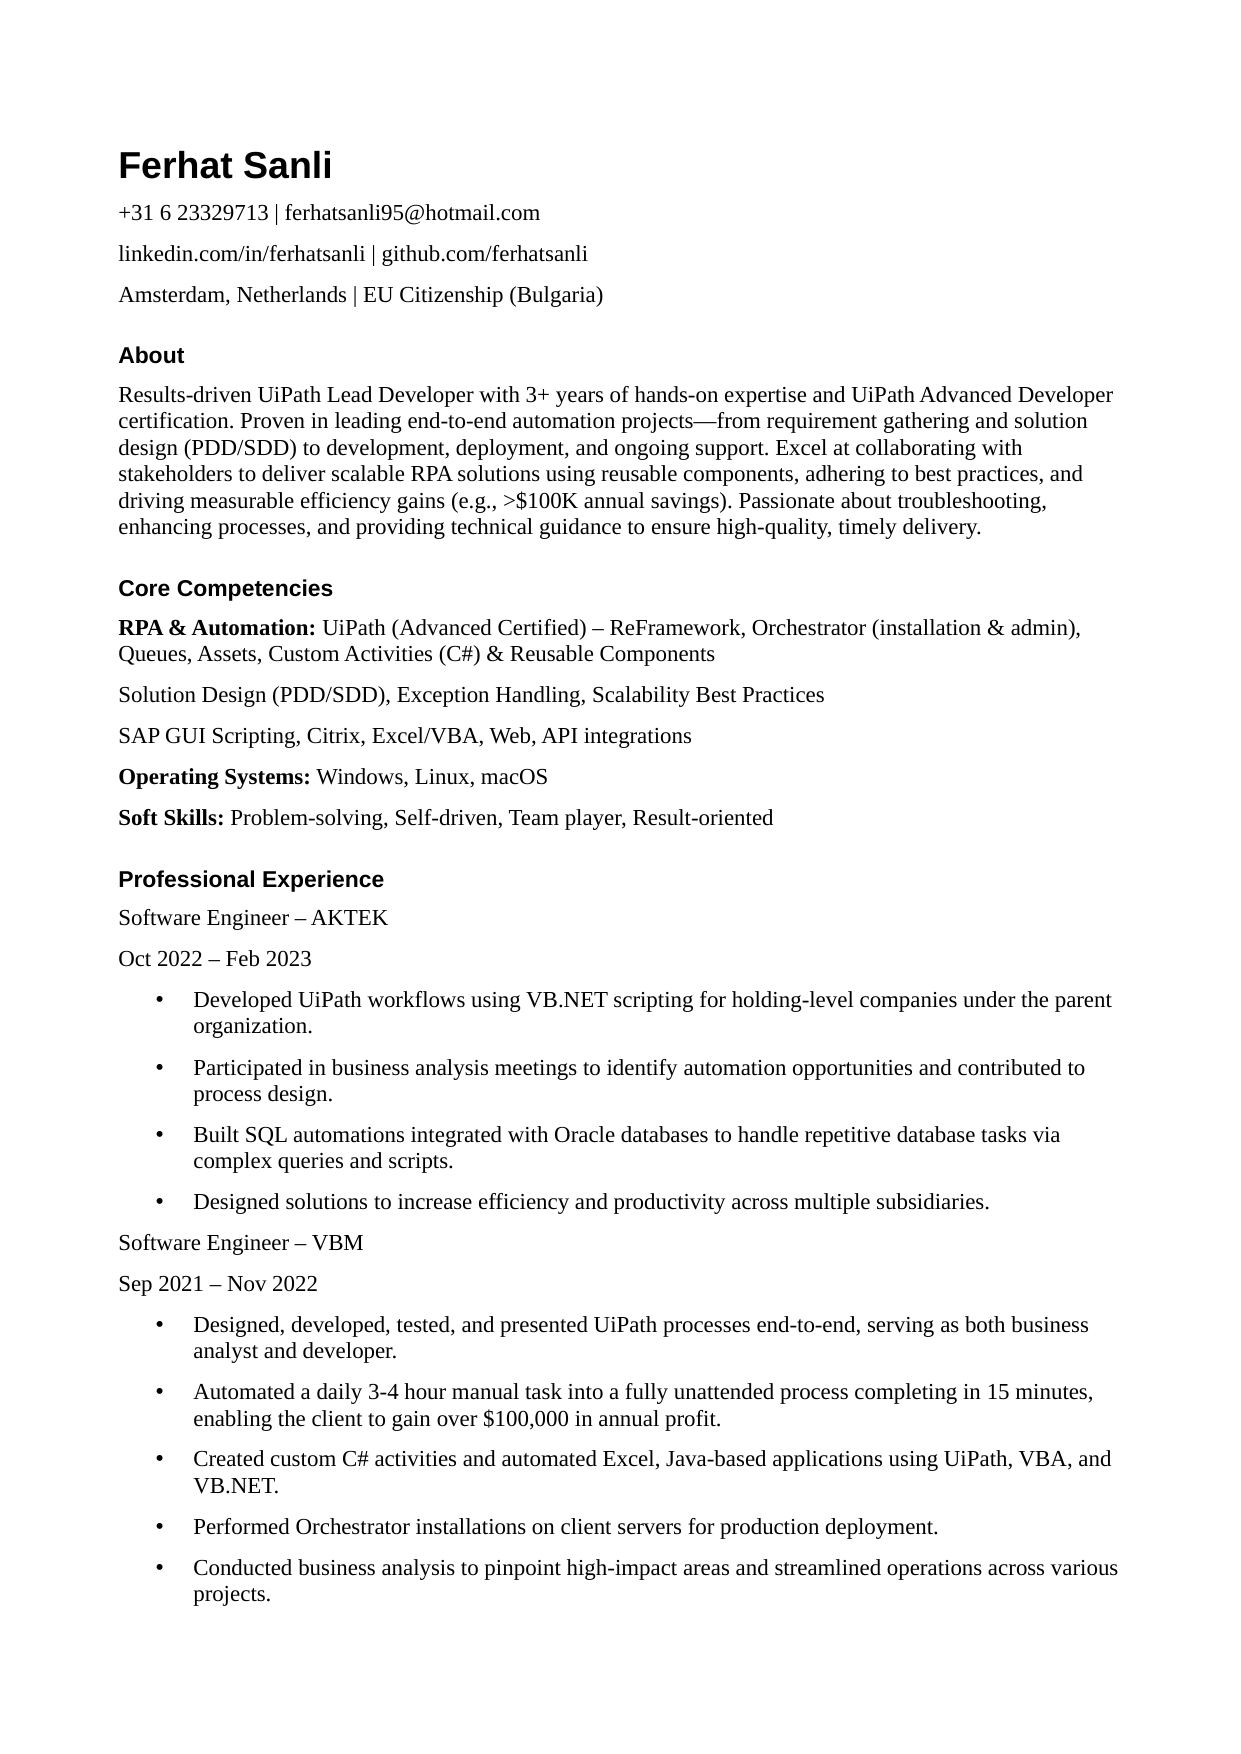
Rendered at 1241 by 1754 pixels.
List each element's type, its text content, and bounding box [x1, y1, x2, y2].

list Conducted business analysis to pinpoint high-impact areas and streamlined operations across various projects. [156, 1554, 1122, 1606]
text Operating Systems: Windows, Linux, macOS [118, 763, 1122, 789]
text RPA & Automation: UiPath (Advanced Certified) – ReFramework, Orchestrator (installation & admin), Queues, Assets, Custom Activities (C#) & Reusable Components [118, 614, 1122, 666]
text SAP GUI Scripting, Citrix, Excel/VBA, Web, API integrations [118, 722, 1122, 748]
text Software Engineer – VBM [118, 1229, 1122, 1255]
text Software Engineer – AKTEK [118, 904, 1122, 931]
list Designed solutions to increase efficiency and productivity across multiple subsidiaries. [156, 1188, 1122, 1214]
list Performed Orchestrator installations on client servers for production deployment. [156, 1513, 1122, 1539]
list Developed UiPath workflows using VB.NET scripting for holding-level companies under the parent organization. [156, 986, 1122, 1039]
list Created custom C# activities and automated Excel, Java-based applications using UiPath, VBA, and VB.NET. [156, 1446, 1122, 1498]
subtitle Professional Experience [118, 866, 1122, 892]
text +31 6 23329713 | ferhatsanli95@hotmail.com [118, 199, 1122, 225]
subtitle Core Competencies [118, 575, 1122, 601]
text Sep 2021 – Nov 2022 [118, 1270, 1122, 1296]
text Results-driven UiPath Lead Developer with 3+ years of hands-on expertise and UiPath Advanced Developer certification. Proven in leading end-to-end automation projects—from requirement gathering and solution design (PDD/SDD) to development, deployment, and ongoing support. Excel at collaborating with stakeholders to deliver scalable RPA solutions using reusable components, adhering to best practices, and driving measurable efficiency gains (e.g., >$100K annual savings). Passionate about troubleshooting, enhancing processes, and providing technical guidance to ensure high-quality, timely delivery. [118, 381, 1122, 539]
subtitle About [118, 342, 1122, 369]
text Amsterdam, Netherlands | EU Citizenship (Bulgaria) [118, 281, 1122, 307]
list Designed, developed, tested, and presented UiPath processes end-to-end, serving as both business analyst and developer. [156, 1311, 1122, 1364]
list Automated a daily 3-4 hour manual task into a fully unattended process completing in 15 minutes, enabling the client to gain over $100,000 in annual profit. [156, 1378, 1122, 1431]
text Soft Skills: Problem-solving, Self-driven, Team player, Result-oriented [118, 804, 1122, 830]
list Built SQL automations integrated with Oracle databases to handle repetitive database tasks via complex queries and scripts. [156, 1121, 1122, 1173]
text linkedin.com/in/ferhatsanli | github.com/ferhatsanli [118, 240, 1122, 266]
subtitle Ferhat Sanli [118, 143, 1122, 186]
list Participated in business analysis meetings to identify automation opportunities and contributed to process design. [156, 1053, 1122, 1106]
text Solution Design (PDD/SDD), Exception Handling, Scalability Best Practices [118, 681, 1122, 707]
text Oct 2022 – Feb 2023 [118, 945, 1122, 972]
